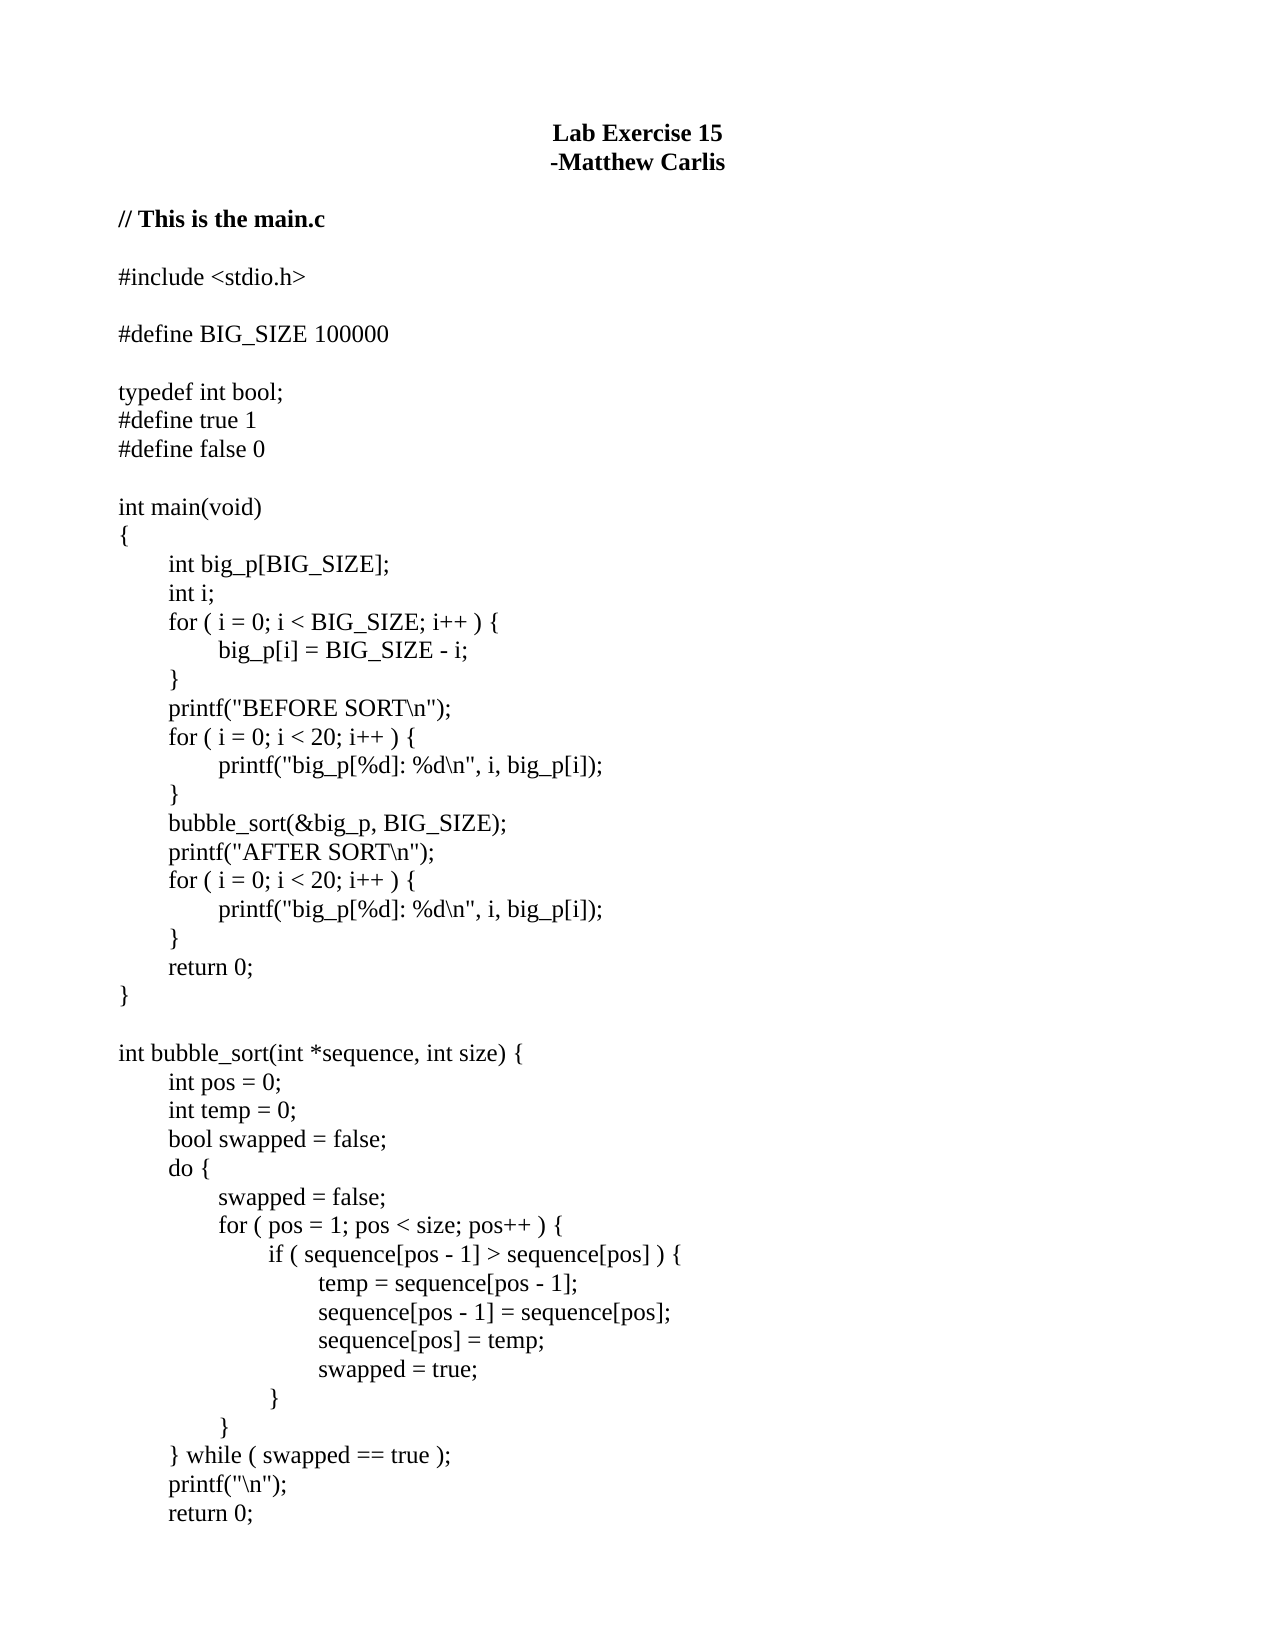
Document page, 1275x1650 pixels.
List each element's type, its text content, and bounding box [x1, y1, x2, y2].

text #define true 1 [118, 406, 1157, 434]
text do { [118, 1153, 1157, 1182]
text for ( i = 0; i < BIG_SIZE; i++ ) { [118, 607, 1157, 636]
text if ( sequence[pos - 1] > sequence[pos] ) { [118, 1239, 1157, 1268]
text #define BIG_SIZE 100000 [118, 319, 1157, 348]
text int i; [118, 578, 1157, 607]
text temp = sequence[pos - 1]; [118, 1268, 1157, 1297]
text for ( pos = 1; pos < size; pos++ ) { [118, 1211, 1157, 1239]
text } [118, 1383, 1157, 1412]
text #define false 0 [118, 434, 1157, 463]
text printf("big_p[%d]: %d\n", i, big_p[i]); [118, 894, 1157, 923]
text big_p[i] = BIG_SIZE - i; [118, 636, 1157, 664]
text return 0; [118, 1498, 1157, 1527]
text sequence[pos - 1] = sequence[pos]; [118, 1297, 1157, 1326]
text } [118, 923, 1157, 952]
text // This is the main.c [118, 204, 1157, 233]
text int temp = 0; [118, 1096, 1157, 1124]
text } [118, 664, 1157, 693]
text printf("BEFORE SORT\n"); [118, 693, 1157, 722]
text bool swapped = false; [118, 1124, 1157, 1153]
text int bubble_sort(int *sequence, int size) { [118, 1038, 1157, 1067]
text int pos = 0; [118, 1067, 1157, 1096]
text printf("AFTER SORT\n"); [118, 837, 1157, 866]
text for ( i = 0; i < 20; i++ ) { [118, 866, 1157, 894]
text return 0; [118, 952, 1157, 981]
text } [118, 981, 1157, 1009]
text Lab Exercise 15 [118, 118, 1157, 147]
text printf("big_p[%d]: %d\n", i, big_p[i]); [118, 751, 1157, 779]
text swapped = true; [118, 1354, 1157, 1383]
text typedef int bool; [118, 377, 1157, 406]
text #include <stdio.h> [118, 262, 1157, 291]
text swapped = false; [118, 1182, 1157, 1211]
text sequence[pos] = temp; [118, 1326, 1157, 1354]
text printf("\n"); [118, 1469, 1157, 1498]
text int big_p[BIG_SIZE]; [118, 549, 1157, 578]
text } while ( swapped == true ); [118, 1441, 1157, 1469]
text -Matthew Carlis [118, 147, 1157, 176]
text bubble_sort(&big_p, BIG_SIZE); [118, 808, 1157, 837]
text } [118, 779, 1157, 808]
text for ( i = 0; i < 20; i++ ) { [118, 722, 1157, 751]
text int main(void) [118, 492, 1157, 521]
text { [118, 521, 1157, 549]
text } [118, 1412, 1157, 1441]
